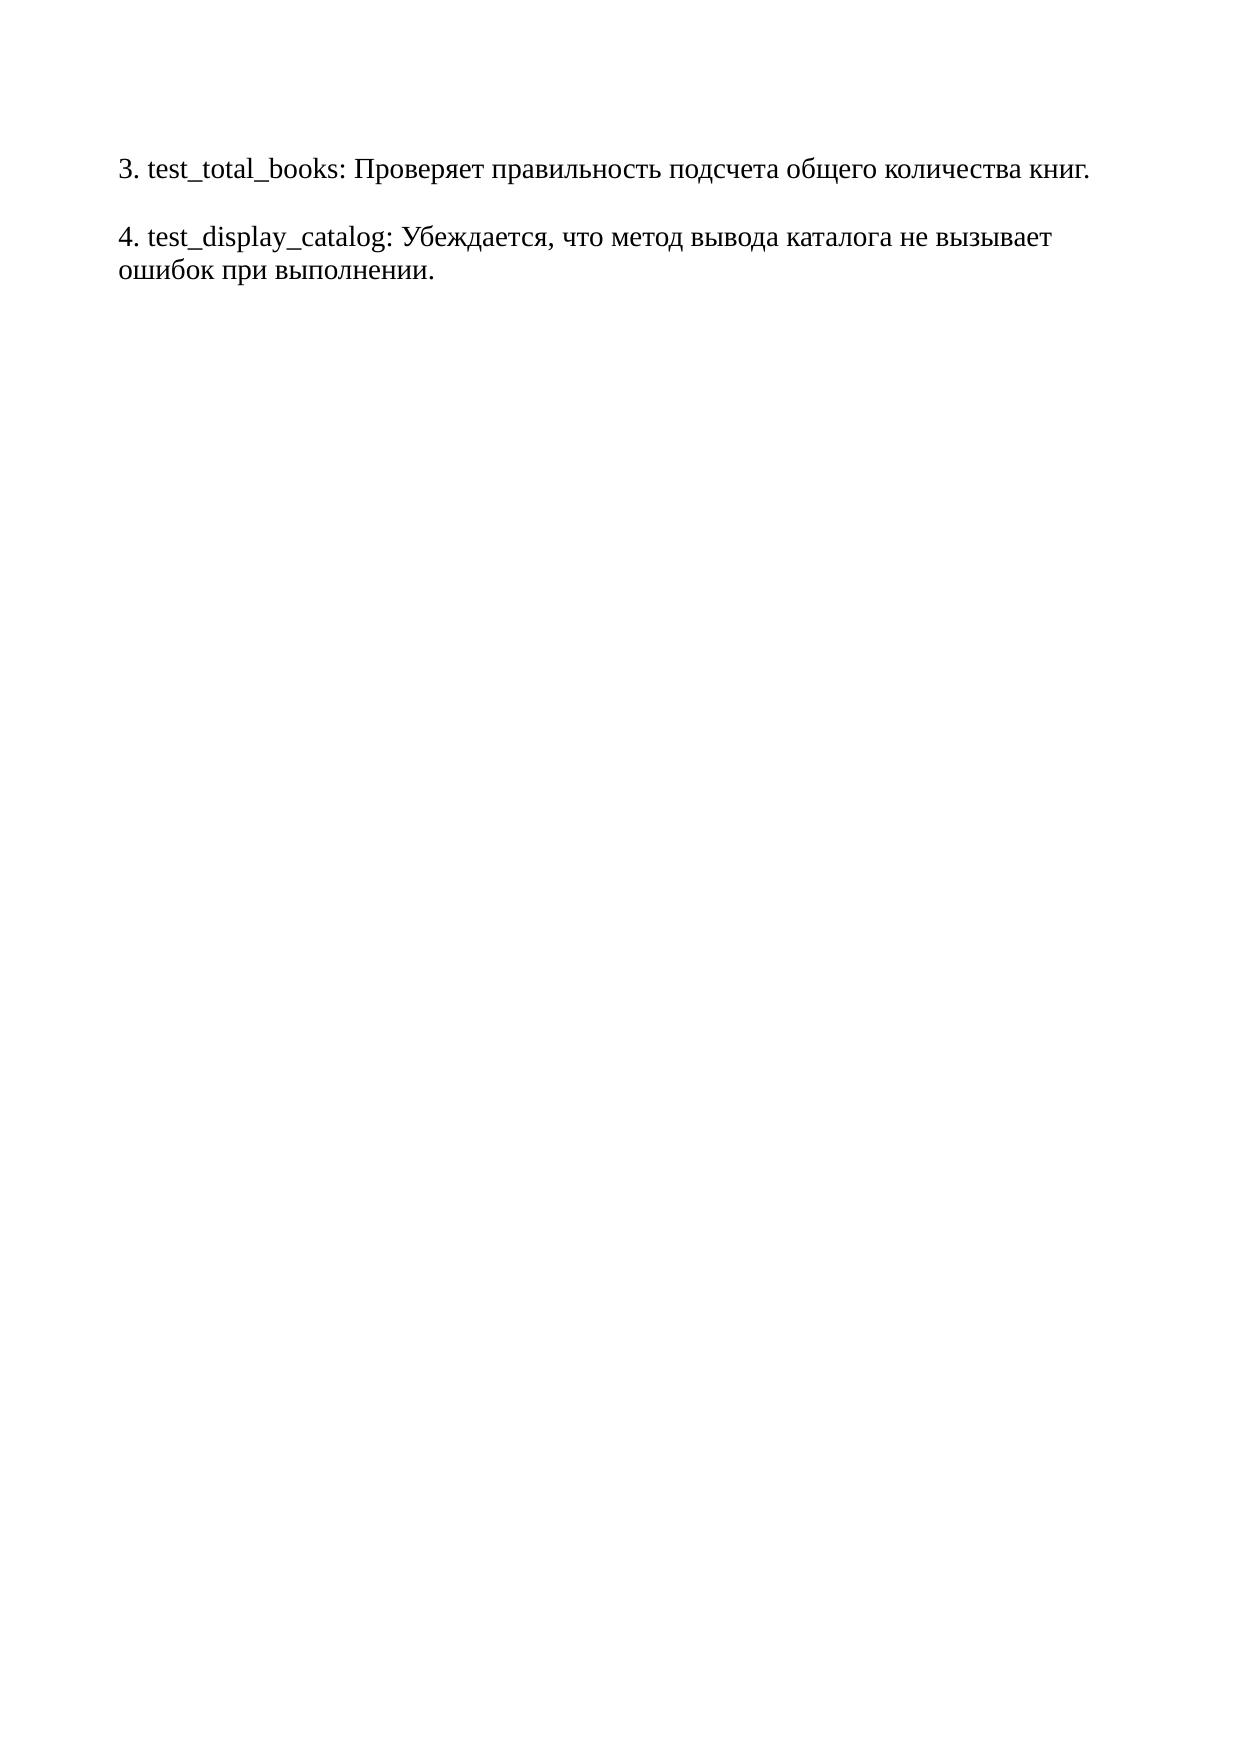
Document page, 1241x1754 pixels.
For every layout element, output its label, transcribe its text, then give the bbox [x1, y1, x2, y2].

text 3. test_total_books: Проверяет правильность подсчета общего количества книг. [118, 152, 1122, 185]
text 4. test_display_catalog: Убеждается, что метод вывода каталога не вызывает ошибок при выполнении. [118, 219, 1122, 286]
